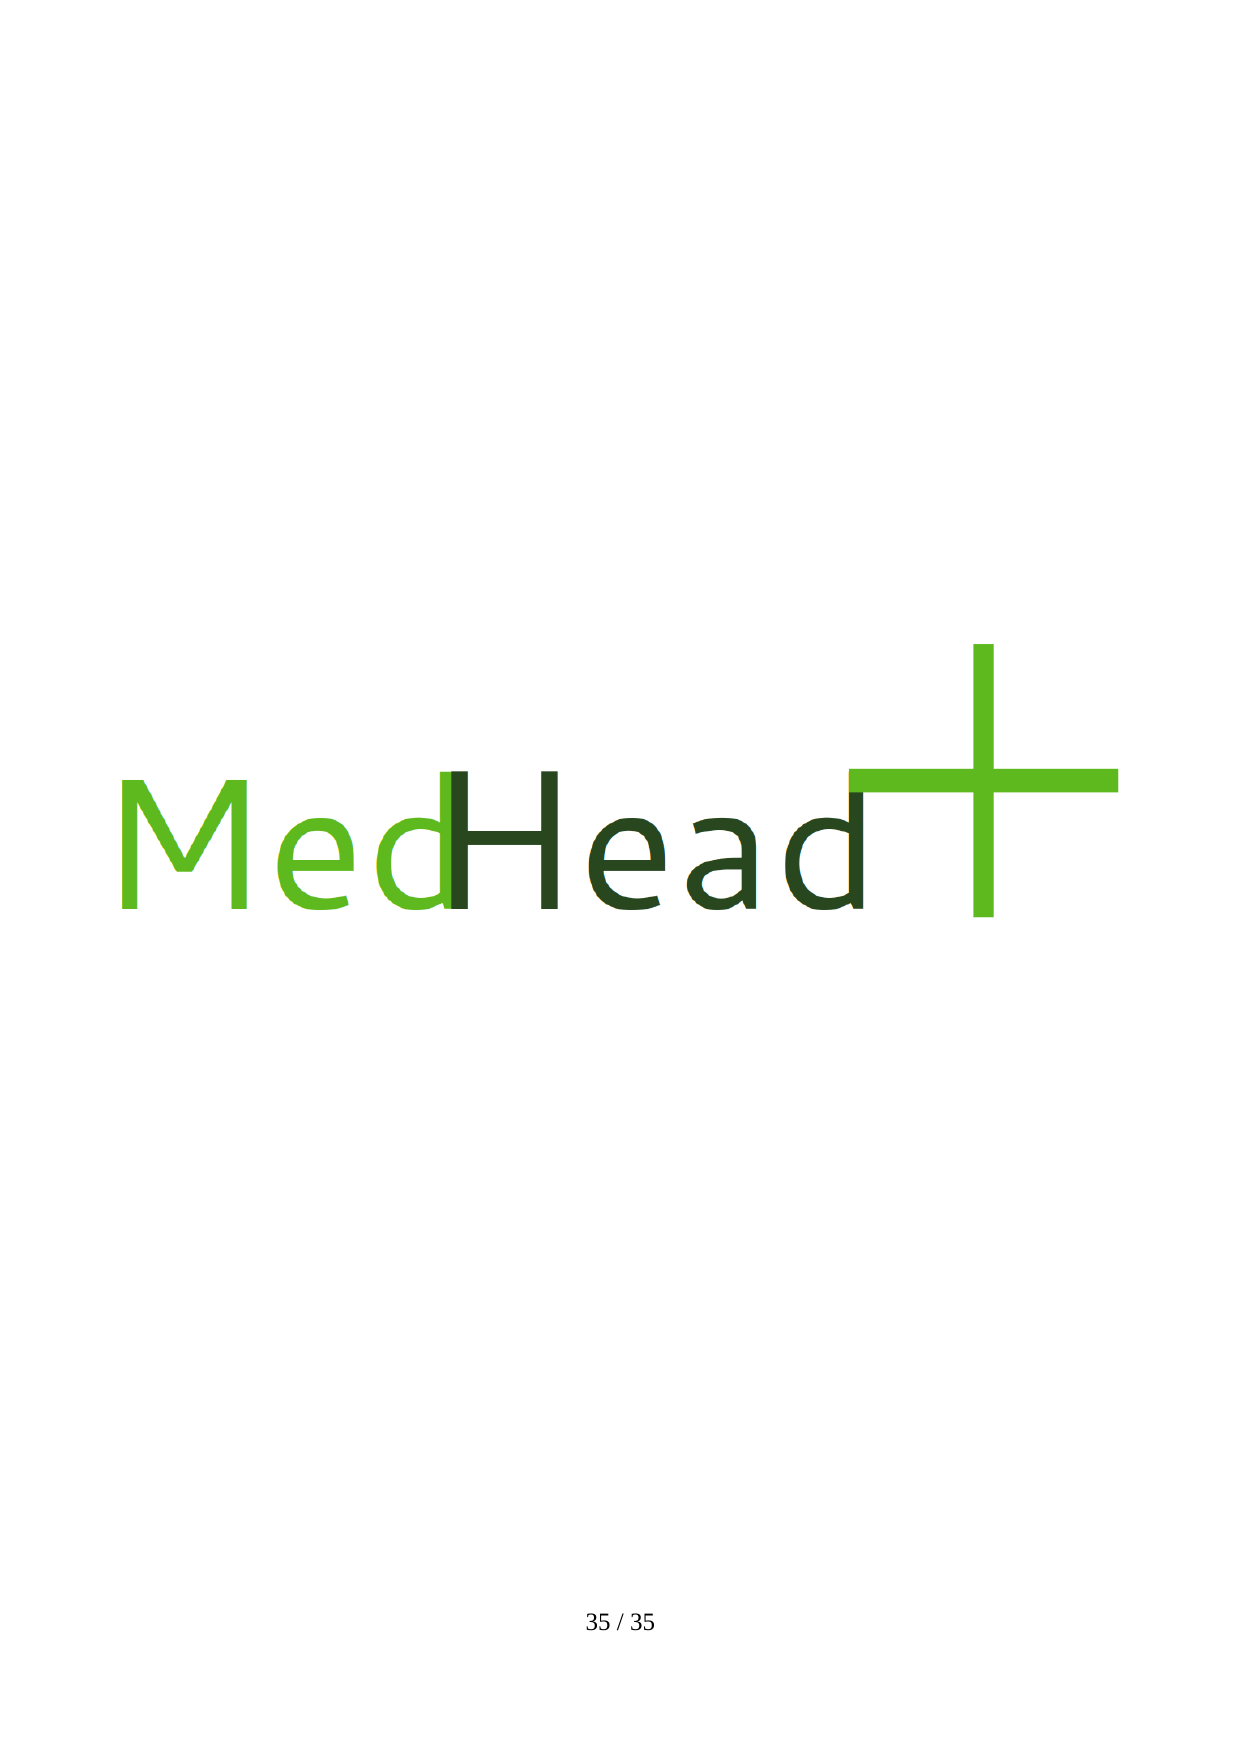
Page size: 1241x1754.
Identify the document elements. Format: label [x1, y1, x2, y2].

picture [118, 638, 1123, 922]
